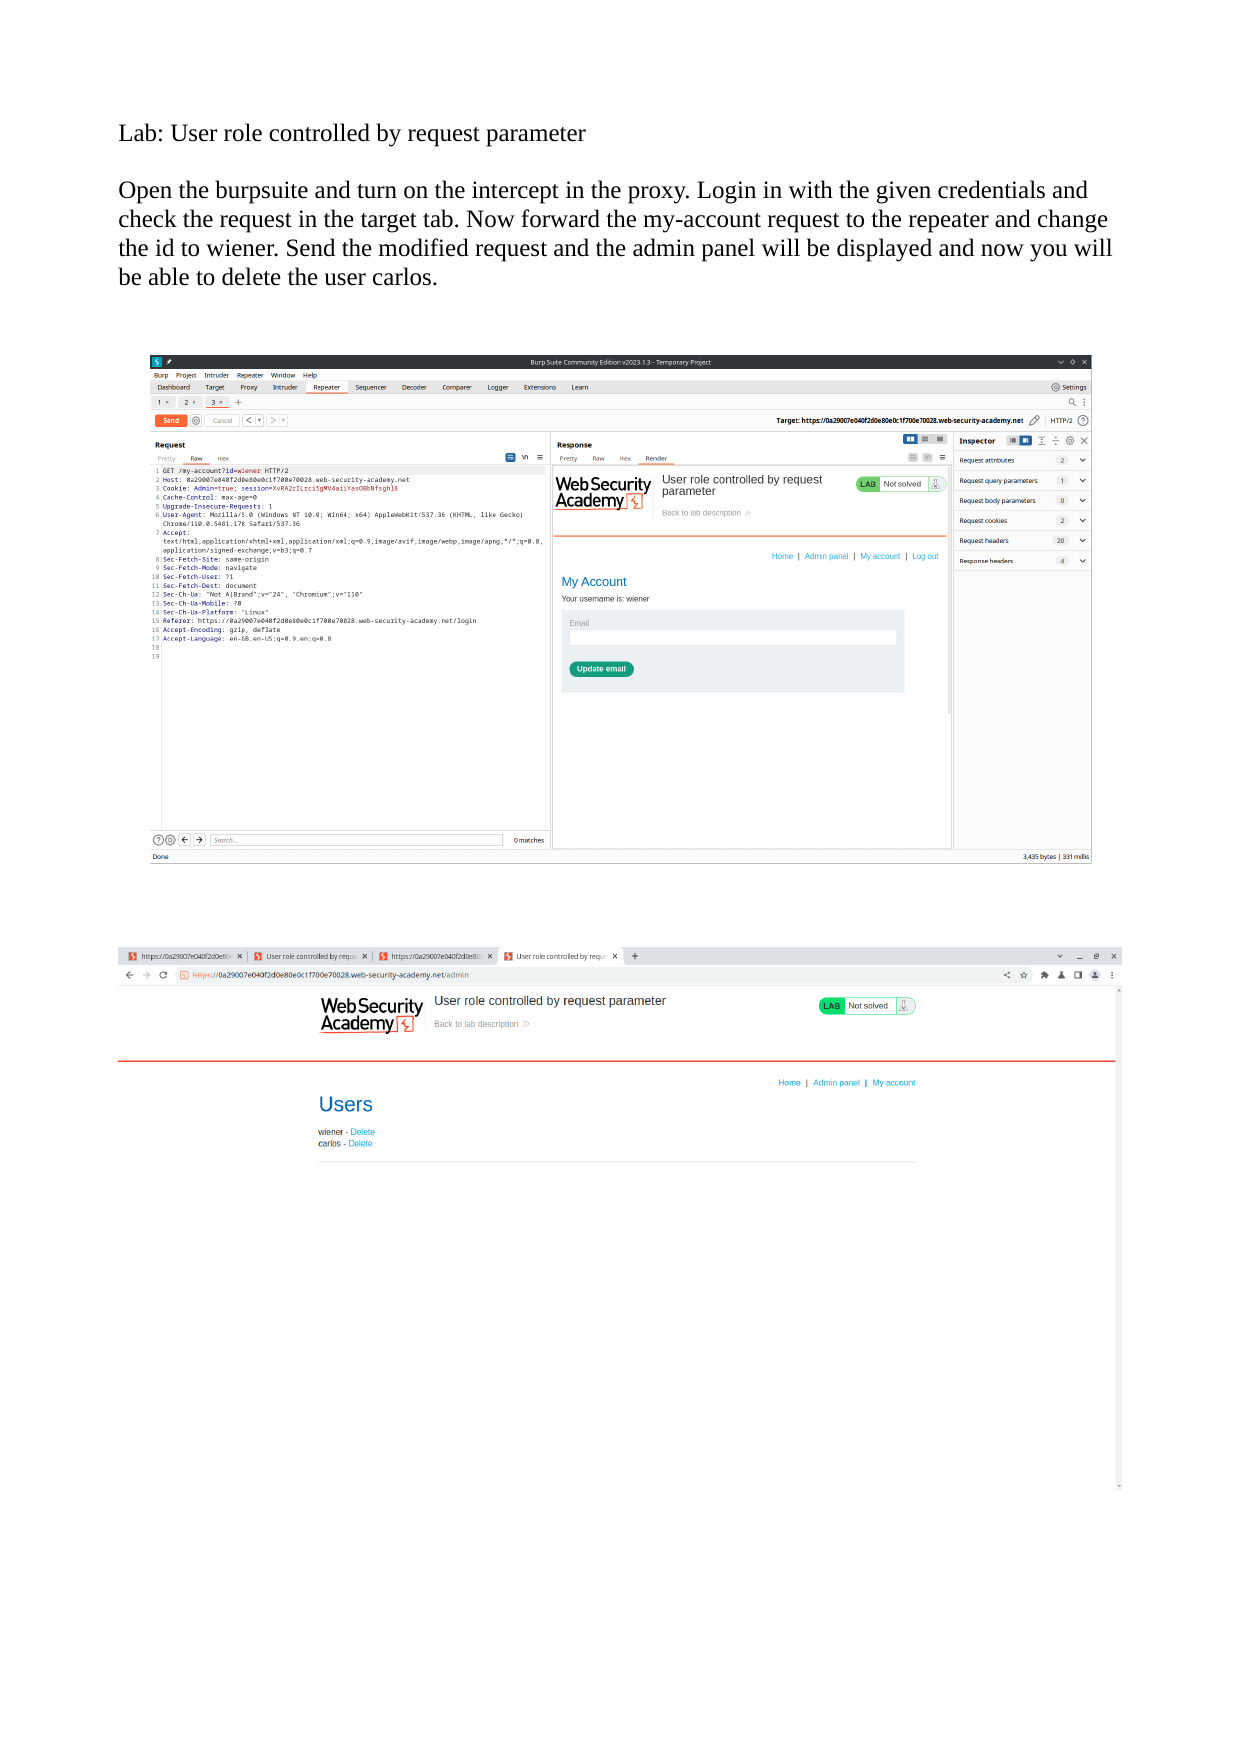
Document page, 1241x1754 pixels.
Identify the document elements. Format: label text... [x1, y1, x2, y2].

text Open the burpsuite and turn on the intercept in the proxy. Login in with the given credentials and check the request in the target tab. Now forward the my-account request to the repeater and change the id to wiener. Send the modified request and the admin panel will be displayed and now you will be able to delete the user carlos. [118, 176, 1122, 291]
picture [118, 329, 1123, 901]
picture [118, 947, 1123, 1490]
text Lab: User role controlled by request parameter [118, 118, 1122, 147]
